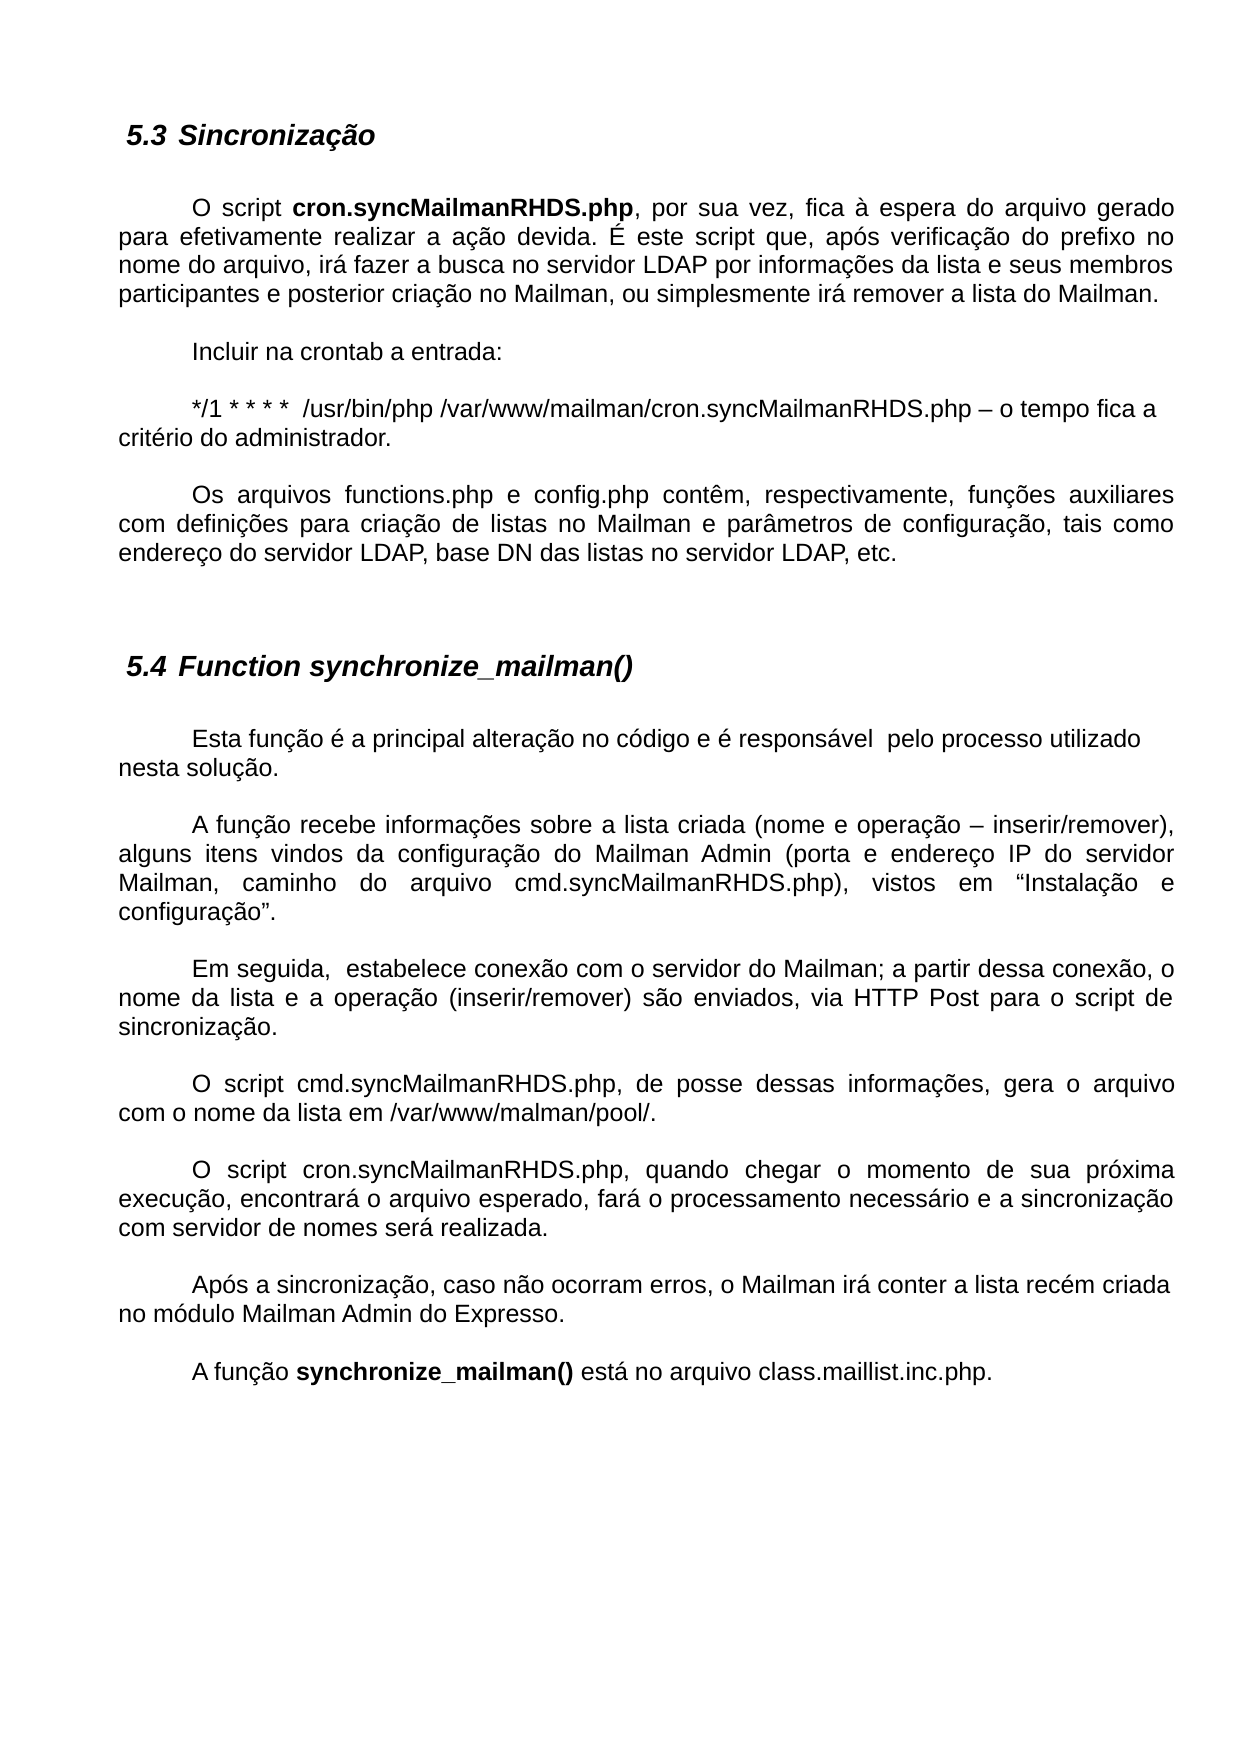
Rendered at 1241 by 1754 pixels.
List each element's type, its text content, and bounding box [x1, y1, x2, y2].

text */1 * * * * /usr/bin/php /var/www/mailman/cron.syncMailmanRHDS.php – o tempo fica a critério do administrador. [118, 394, 1176, 452]
text O script cron.syncMailmanRHDS.php, quando chegar o momento de sua próxima execução, encontrará o arquivo esperado, fará o processamento necessário e a sincronização com servidor de nomes será realizada. [118, 1155, 1176, 1241]
text A função synchronize_mailman() está no arquivo class.maillist.inc.php. [118, 1356, 1176, 1385]
text Os arquivos functions.php e config.php contêm, respectivamente, funções auxiliares com definições para criação de listas no Mailman e parâmetros de configuração, tais como endereço do servidor LDAP, base DN das listas no servidor LDAP, etc. [118, 480, 1176, 567]
text Após a sincronização, caso não ocorram erros, o Mailman irá conter a lista recém criada no módulo Mailman Admin do Expresso. [118, 1270, 1176, 1328]
text A função recebe informações sobre a lista criada (nome e operação – inserir/remover), alguns itens vindos da configuração do Mailman Admin (porta e endereço IP do servidor Mailman, caminho do arquivo cmd.syncMailmanRHDS.php), vistos em “Instalação e configuração”. [118, 810, 1176, 925]
subtitle Function synchronize_mailman() [118, 649, 1176, 683]
text Incluir na crontab a entrada: [118, 337, 1176, 365]
subtitle Sincronização [118, 118, 1176, 152]
text O script cron.syncMailmanRHDS.php, por sua vez, fica à espera do arquivo gerado para efetivamente realizar a ação devida. É este script que, após verificação do prefixo no nome do arquivo, irá fazer a busca no servidor LDAP por informações da lista e seus membros participantes e posterior criação no Mailman, ou simplesmente irá remover a lista do Mailman. [118, 193, 1176, 308]
text Em seguida, estabelece conexão com o servidor do Mailman; a partir dessa conexão, o nome da lista e a operação (inserir/remover) são enviados, via HTTP Post para o script de sincronização. [118, 954, 1176, 1040]
text O script cmd.syncMailmanRHDS.php, de posse dessas informações, gera o arquivo com o nome da lista em /var/www/malman/pool/. [118, 1069, 1176, 1126]
text Esta função é a principal alteração no código e é responsável pelo processo utilizado nesta solução. [118, 724, 1176, 781]
